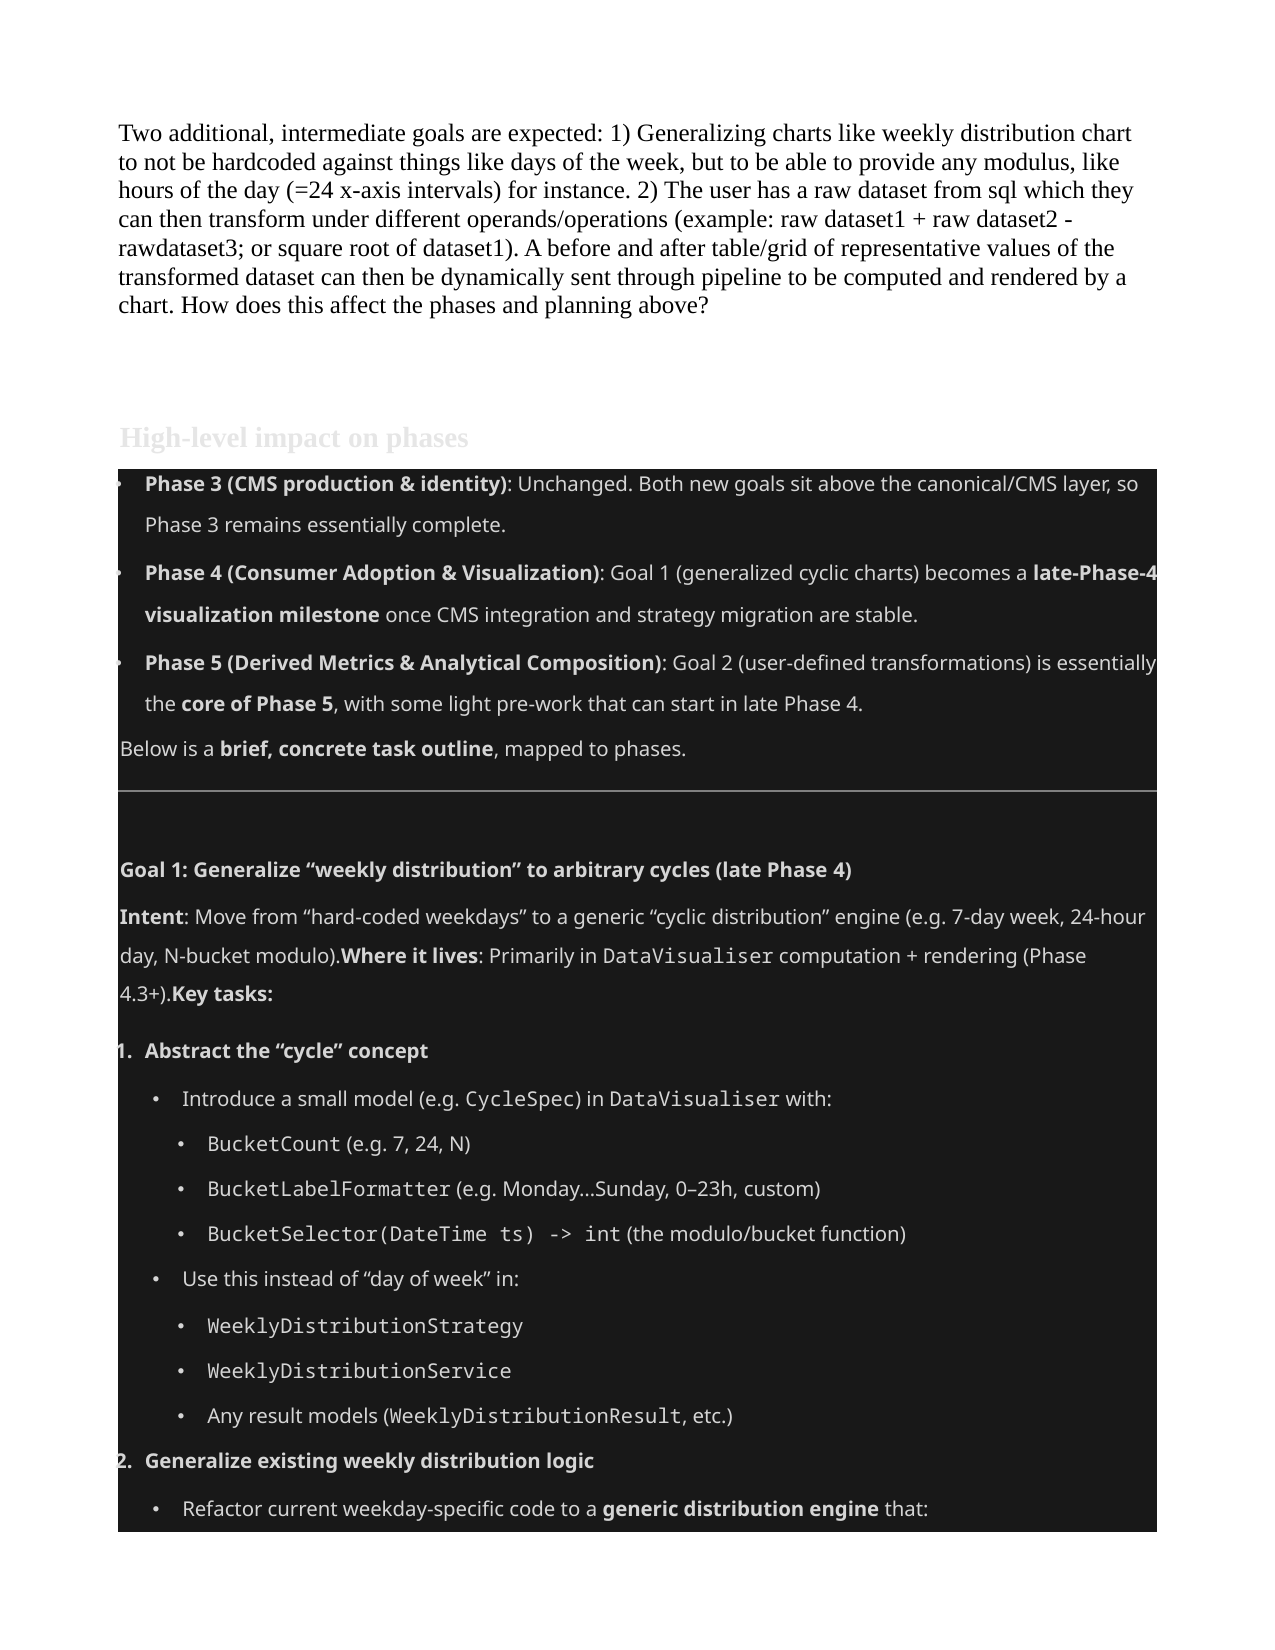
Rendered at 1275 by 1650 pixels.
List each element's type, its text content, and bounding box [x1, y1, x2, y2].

list Introduce a small model (e.g. CycleSpec) in DataVisualiser with: [156, 1084, 1157, 1112]
list BucketLabelFormatter (e.g. Monday…Sunday, 0–23h, custom) [181, 1174, 1157, 1202]
list BucketCount (e.g. 7, 24, N) [181, 1129, 1157, 1157]
list Abstract the “cycle” concept [118, 1037, 1157, 1064]
subtitle Goal 1: Generalize “weekly distribution” to arbitrary cycles (late Phase 4) [118, 856, 1157, 883]
list Use this instead of “day of week” in: [156, 1264, 1157, 1292]
list Generalize existing weekly distribution logic [118, 1447, 1157, 1475]
list Any result models (WeeklyDistributionResult, etc.) [181, 1402, 1157, 1430]
list BucketSelector(DateTime ts) -> int (the modulo/bucket function) [181, 1219, 1157, 1247]
list WeeklyDistributionService [181, 1357, 1157, 1385]
text Below is a brief, concrete task outline, mapped to phases. [118, 734, 1157, 762]
subtitle High‑level impact on phases [118, 420, 1157, 454]
text Intent: Move from “hard‑coded weekdays” to a generic “cyclic distribution” engine (e.g. 7‑day week, 24‑hour day, N‑bucket modulo).Where it lives: Primarily in DataVisualiser computation + rendering (Phase 4.3+).Key tasks: [118, 903, 1157, 1008]
list Phase 5 (Derived Metrics & Analytical Composition): Goal 2 (user‑defined transformations) is essentially the core of Phase 5, with some light pre‑work that can start in late Phase 4. [118, 648, 1157, 717]
list Refactor current weekday‑specific code to a generic distribution engine that: [156, 1495, 1157, 1523]
text Two additional, intermediate goals are expected: 1) Generalizing charts like weekly distribution chart to not be hardcoded against things like days of the week, but to be able to provide any modulus, like hours of the day (=24 x-axis intervals) for instance. 2) The user has a raw dataset from sql which they can then transform under different operands/operations (example: raw dataset1 + raw dataset2 - rawdataset3; or square root of dataset1). A before and after table/grid of representative values of the transformed dataset can then be dynamically sent through pipeline to be computed and rendered by a chart. How does this affect the phases and planning above? [118, 118, 1157, 319]
list WeeklyDistributionStrategy [181, 1312, 1157, 1340]
list Phase 4 (Consumer Adoption & Visualization): Goal 1 (generalized cyclic charts) becomes a late‑Phase‑4 visualization milestone once CMS integration and strategy migration are stable. [118, 559, 1157, 628]
list Phase 3 (CMS production & identity): Unchanged. Both new goals sit above the canonical/CMS layer, so Phase 3 remains essentially complete. [118, 469, 1157, 539]
